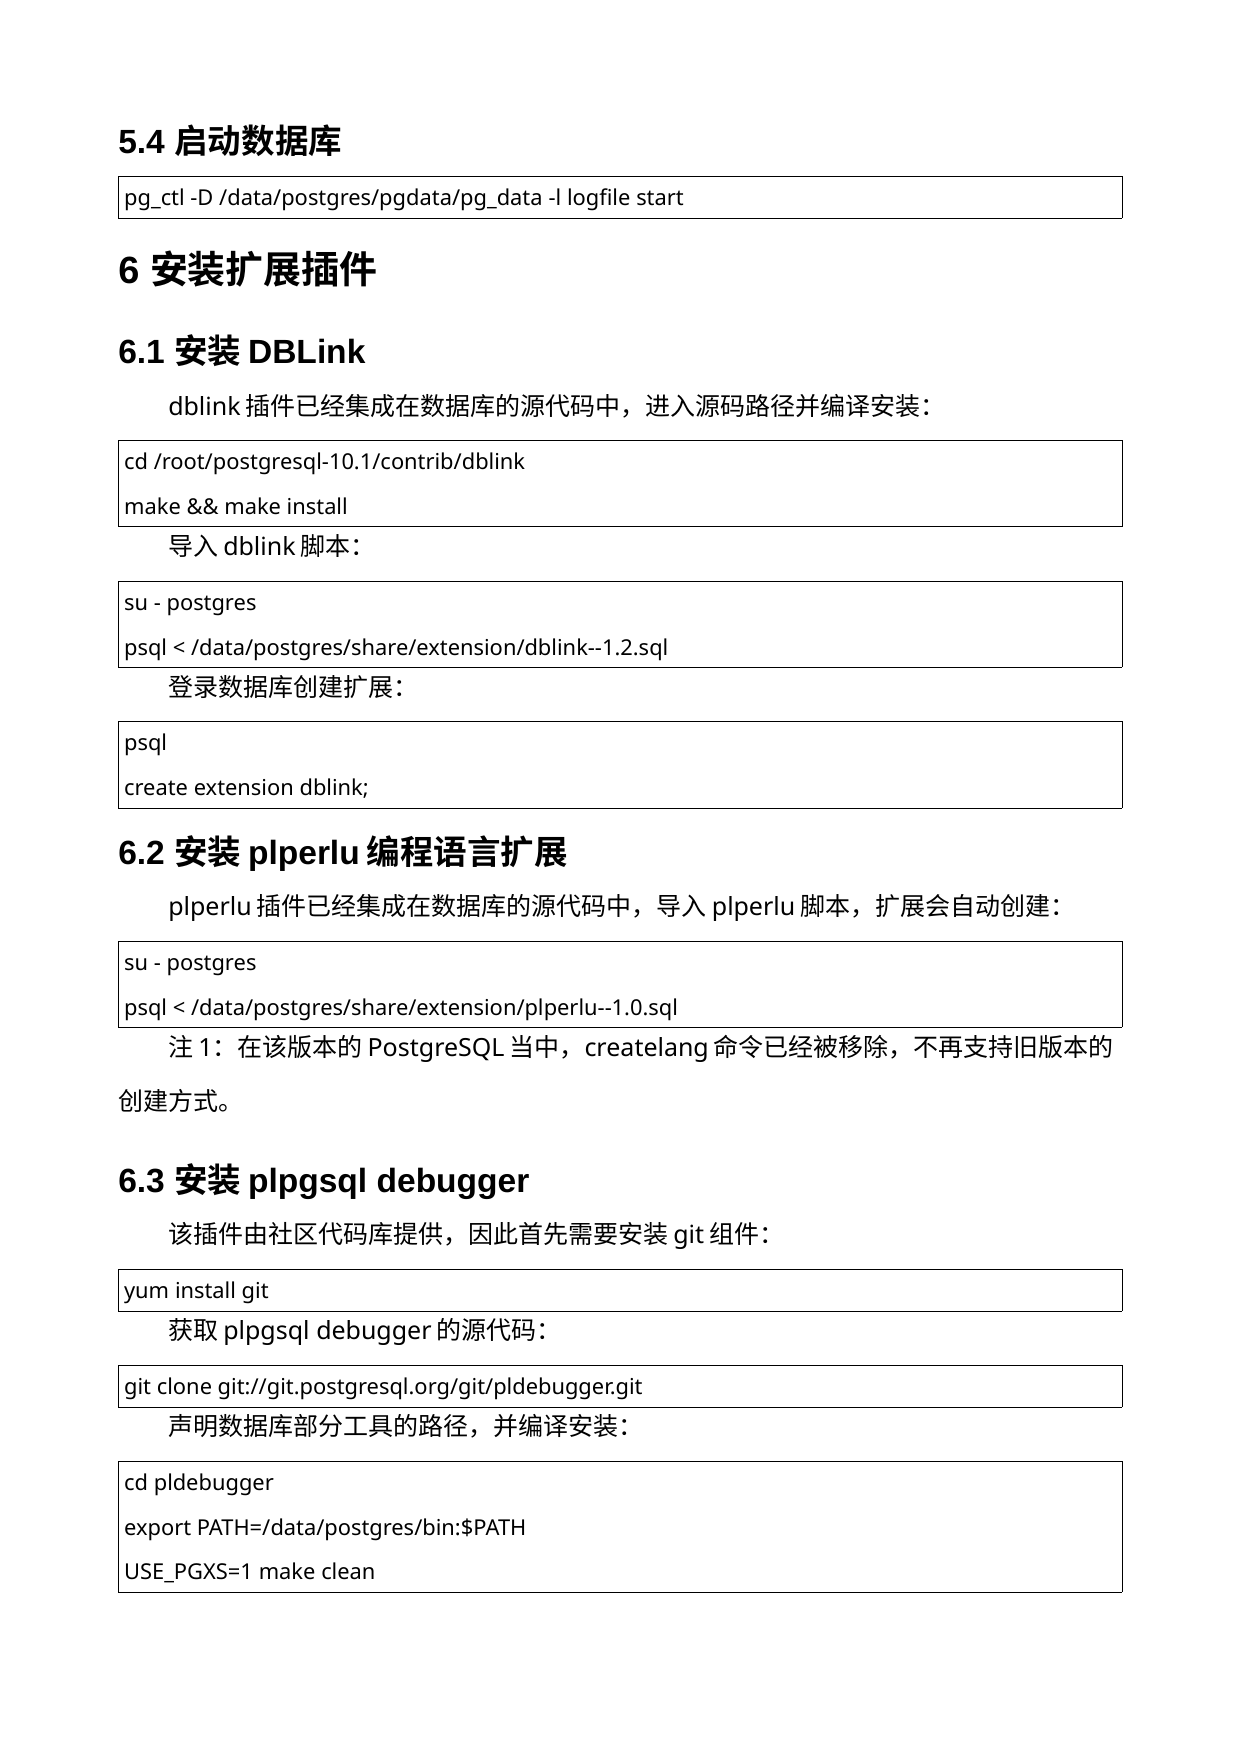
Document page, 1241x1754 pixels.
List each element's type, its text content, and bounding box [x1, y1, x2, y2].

table_header su - postgres psql < /data/postgres/share/extension/plperlu--1.0.sql [119, 942, 1122, 1027]
text 登录数据库创建扩展： [118, 668, 1122, 703]
subtitle 6.2 安装plperlu编程语言扩展 [118, 828, 1122, 874]
subtitle 6.1 安装DBLink [118, 328, 1122, 373]
subtitle 6 安装扩展插件 [118, 243, 1122, 294]
table_header yum install git [119, 1270, 1122, 1311]
table_header pg_ctl -D /data/postgres/pgdata/pg_data -l logfile start [119, 177, 1122, 218]
text 注1：在该版本的PostgreSQL当中，createlang命令已经被移除，不再支持旧版本的创建方式。 [118, 1028, 1122, 1118]
table_header cd /root/postgresql-10.1/contrib/dblink make && make install [119, 441, 1122, 526]
table_header git clone git://git.postgresql.org/git/pldebugger.git [119, 1366, 1122, 1407]
table_header psql create extension dblink; [119, 722, 1122, 807]
subtitle 6.3 安装plpgsql debugger [118, 1157, 1122, 1202]
table_header cd pldebugger export PATH=/data/postgres/bin:$PATH USE_PGXS=1 make clean [119, 1462, 1122, 1592]
text plperlu插件已经集成在数据库的源代码中，导入plperlu脚本，扩展会自动创建： [118, 887, 1122, 923]
text dblink插件已经集成在数据库的源代码中，进入源码路径并编译安装： [118, 386, 1122, 422]
text 声明数据库部分工具的路径，并编译安装： [118, 1408, 1122, 1443]
text 获取plpgsql debugger的源代码： [118, 1312, 1122, 1347]
table_header su - postgres psql < /data/postgres/share/extension/dblink--1.2.sql [119, 582, 1122, 667]
subtitle 5.4 启动数据库 [118, 118, 1122, 164]
text 该插件由社区代码库提供，因此首先需要安装git组件： [118, 1215, 1122, 1251]
text 导入dblink脚本： [118, 527, 1122, 563]
